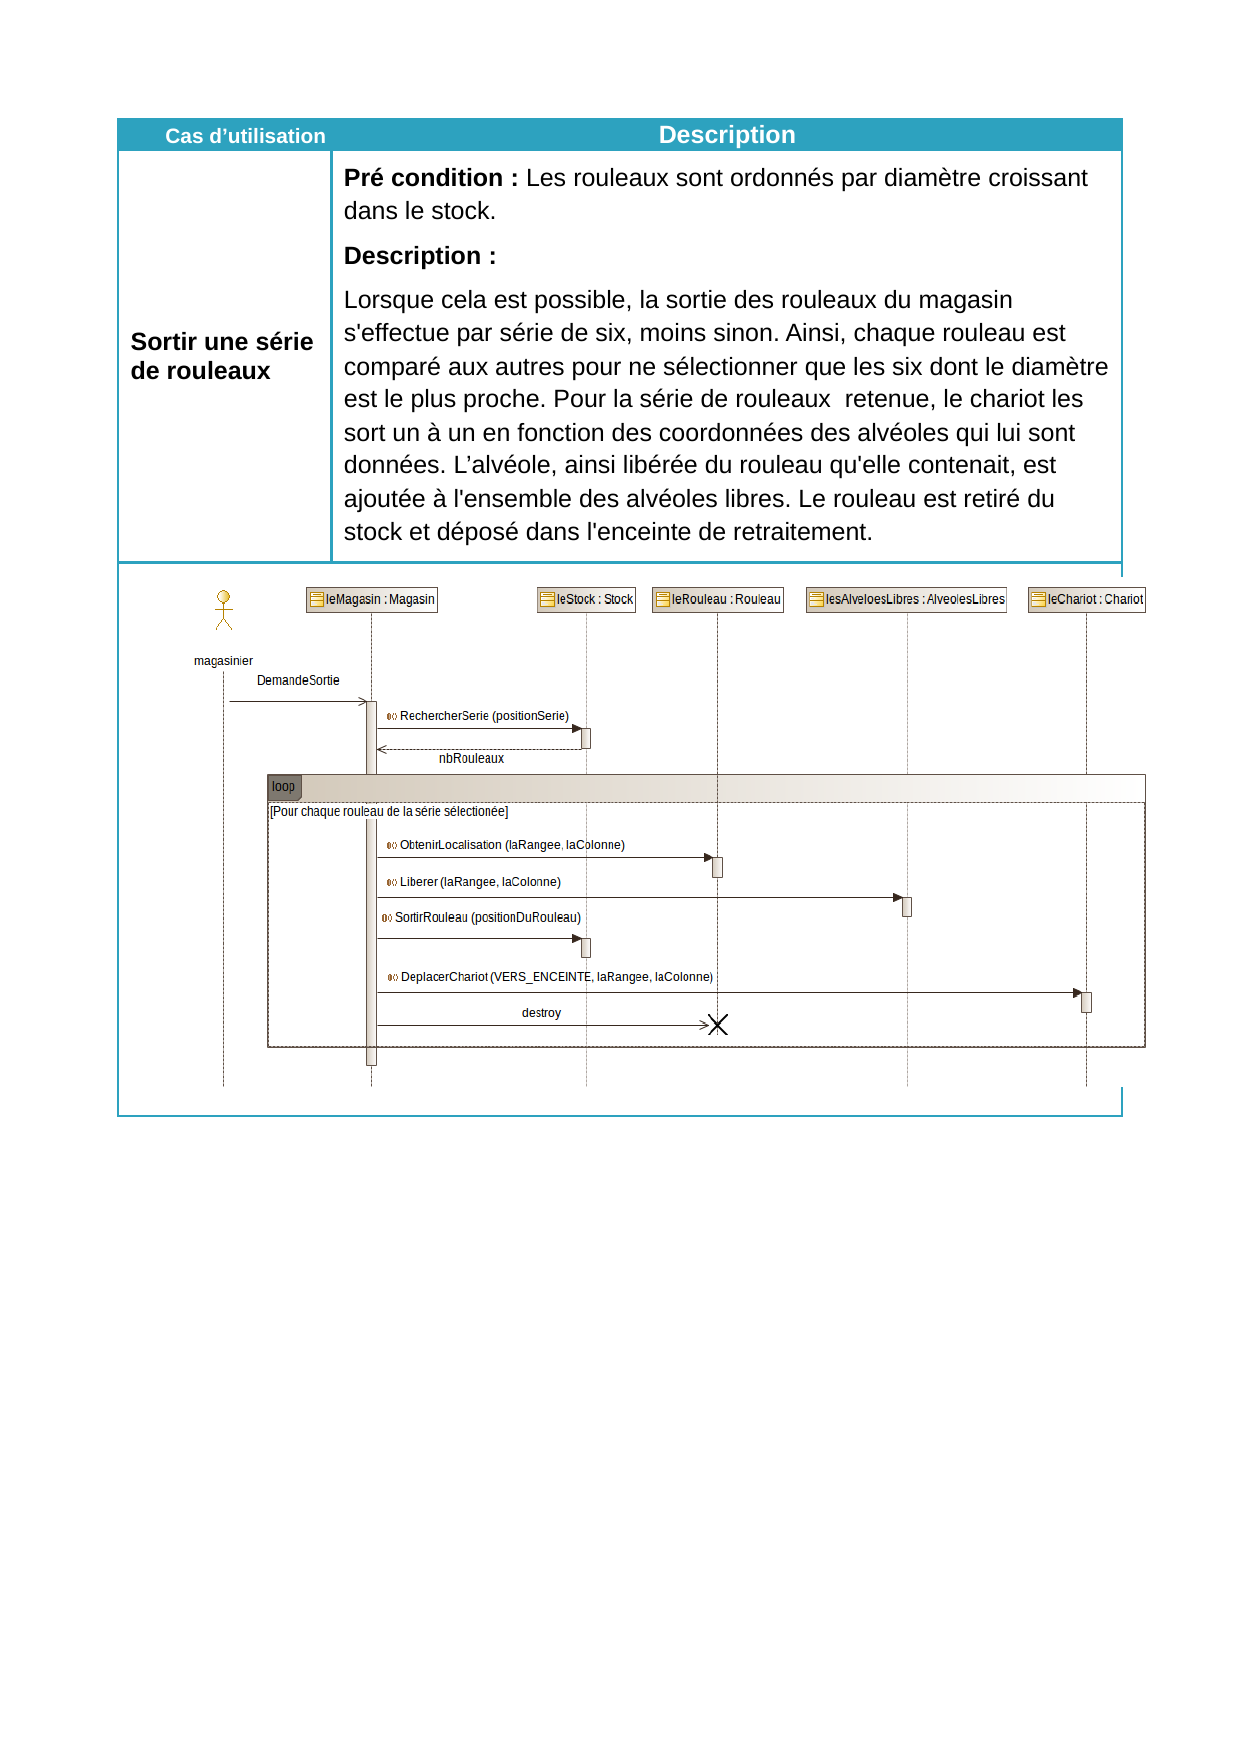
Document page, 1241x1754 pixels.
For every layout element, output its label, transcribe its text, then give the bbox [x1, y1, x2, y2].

picture [142, 577, 1155, 1087]
table_header Cas d’utilisation [130, 124, 330, 147]
table_header Description [333, 120, 1121, 149]
table_cell [119, 564, 1121, 1115]
table_cell Pré condition : Les rouleaux sont ordonnés par diamètre croissant dans le stock. Description : Lorsque cela est possible, la sortie des rouleaux du magasin s'effectue par série de six, moins sinon. Ainsi, chaque rouleau est comparé aux autres pour ne sélectionner que les six dont le diamètre est le plus proche. Pour la série de rouleaux retenue, le chariot les sort un à un en fonction des coordonnées des alvéoles qui lui sont données. L’alvéole, ainsi libérée du rouleau qu'elle contenait, est ajoutée à l'ensemble des alvéoles libres. Le rouleau est retiré du stock et déposé dans l'enceinte de retraitement. [333, 151, 1121, 561]
table_cell Sortir une série de rouleaux [119, 151, 330, 561]
table_header [119, 120, 330, 149]
